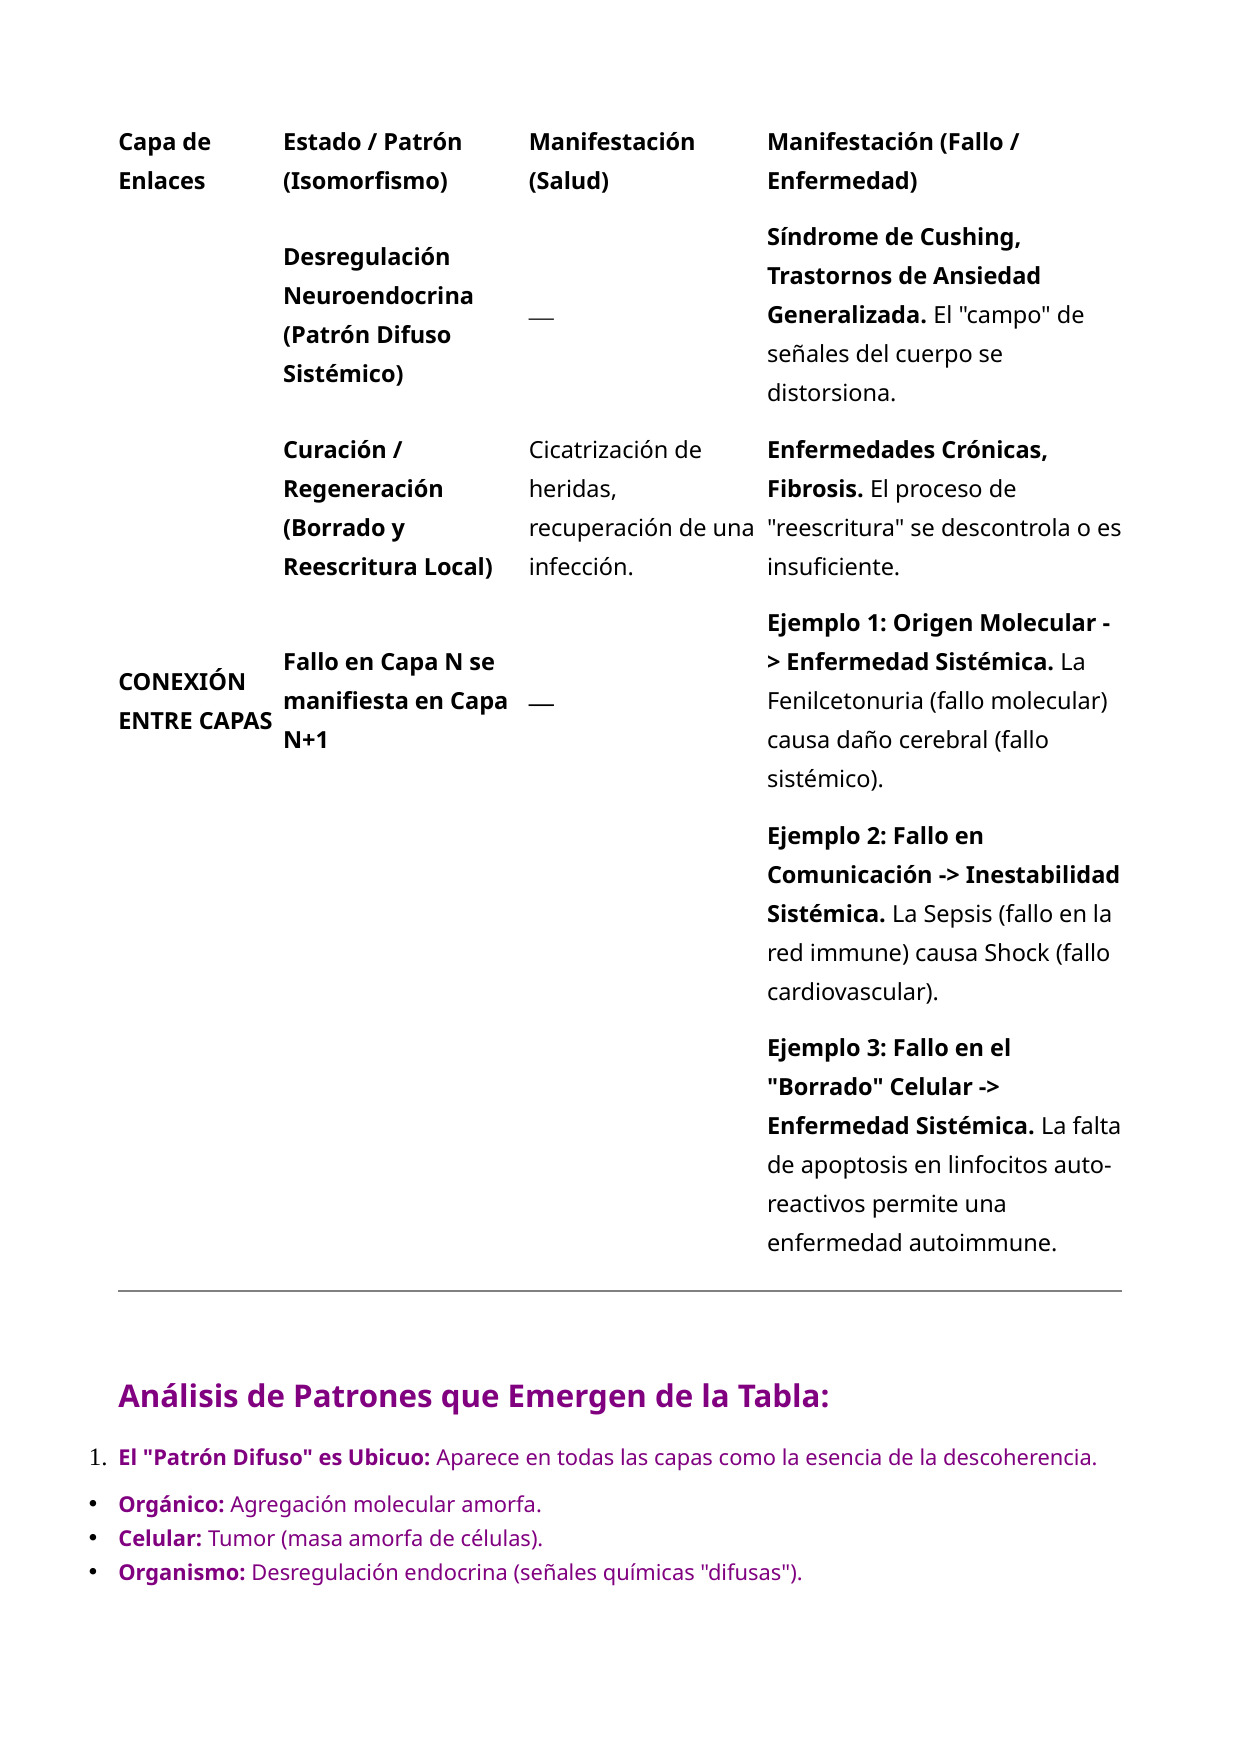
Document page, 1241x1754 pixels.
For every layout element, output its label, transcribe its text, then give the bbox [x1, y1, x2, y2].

table_header Manifestación (Salud) [529, 118, 767, 212]
table_cell Fallo en Capa N se manifiesta en Capa N+1 [283, 600, 528, 810]
table_cell [529, 1025, 767, 1274]
table_cell [118, 426, 283, 598]
table_cell [529, 812, 767, 1023]
table_cell [118, 1025, 283, 1274]
table_cell Síndrome de Cushing, Trastornos de Ansiedad Generalizada. El "campo" de señales del cuerpo se distorsiona. [767, 213, 1122, 424]
list Organismo: Desregulación endocrina (señales químicas "difusas"). [118, 1557, 1122, 1587]
table_cell Enfermedades Crónicas, Fibrosis. El proceso de "reescritura" se descontrola o es insuficiente. [767, 426, 1122, 598]
table_cell Ejemplo 1: Origen Molecular -> Enfermedad Sistémica. La Fenilcetonuria (fallo molecular) causa daño cerebral (fallo sistémico). [767, 600, 1122, 810]
table_cell CONEXIÓN ENTRE CAPAS [118, 600, 283, 810]
table_header Manifestación (Fallo / Enfermedad) [767, 118, 1122, 212]
list Celular: Tumor (masa amorfa de células). [118, 1523, 1122, 1553]
table_cell Ejemplo 2: Fallo en Comunicación -> Inestabilidad Sistémica. La Sepsis (fallo en la red immune) causa Shock (fallo cardiovascular). [767, 812, 1122, 1023]
table_cell Curación / Regeneración (Borrado y Reescritura Local) [283, 426, 528, 598]
table_cell [283, 812, 528, 1023]
subtitle Análisis de Patrones que Emergen de la Tabla: [118, 1370, 1122, 1417]
table_cell [118, 213, 283, 424]
table_cell — [529, 213, 767, 424]
table_header Estado / Patrón (Isomorfismo) [283, 118, 528, 212]
table_cell Ejemplo 3: Fallo en el "Borrado" Celular -> Enfermedad Sistémica. La falta de apoptosis en linfocitos auto-reactivos permite una enfermedad autoimmune. [767, 1025, 1122, 1274]
table_cell [118, 812, 283, 1023]
list Orgánico: Agregación molecular amorfa. [118, 1489, 1122, 1518]
table_cell — [529, 600, 767, 810]
table_cell Cicatrización de heridas, recuperación de una infección. [529, 426, 767, 598]
table_header Capa de Enlaces [118, 118, 283, 212]
list El "Patrón Difuso" es Ubicuo: Aparece en todas las capas como la esencia de la descoherencia. [118, 1442, 1122, 1472]
table_cell [283, 1025, 528, 1274]
table_cell Desregulación Neuroendocrina (Patrón Difuso Sistémico) [283, 213, 528, 424]
